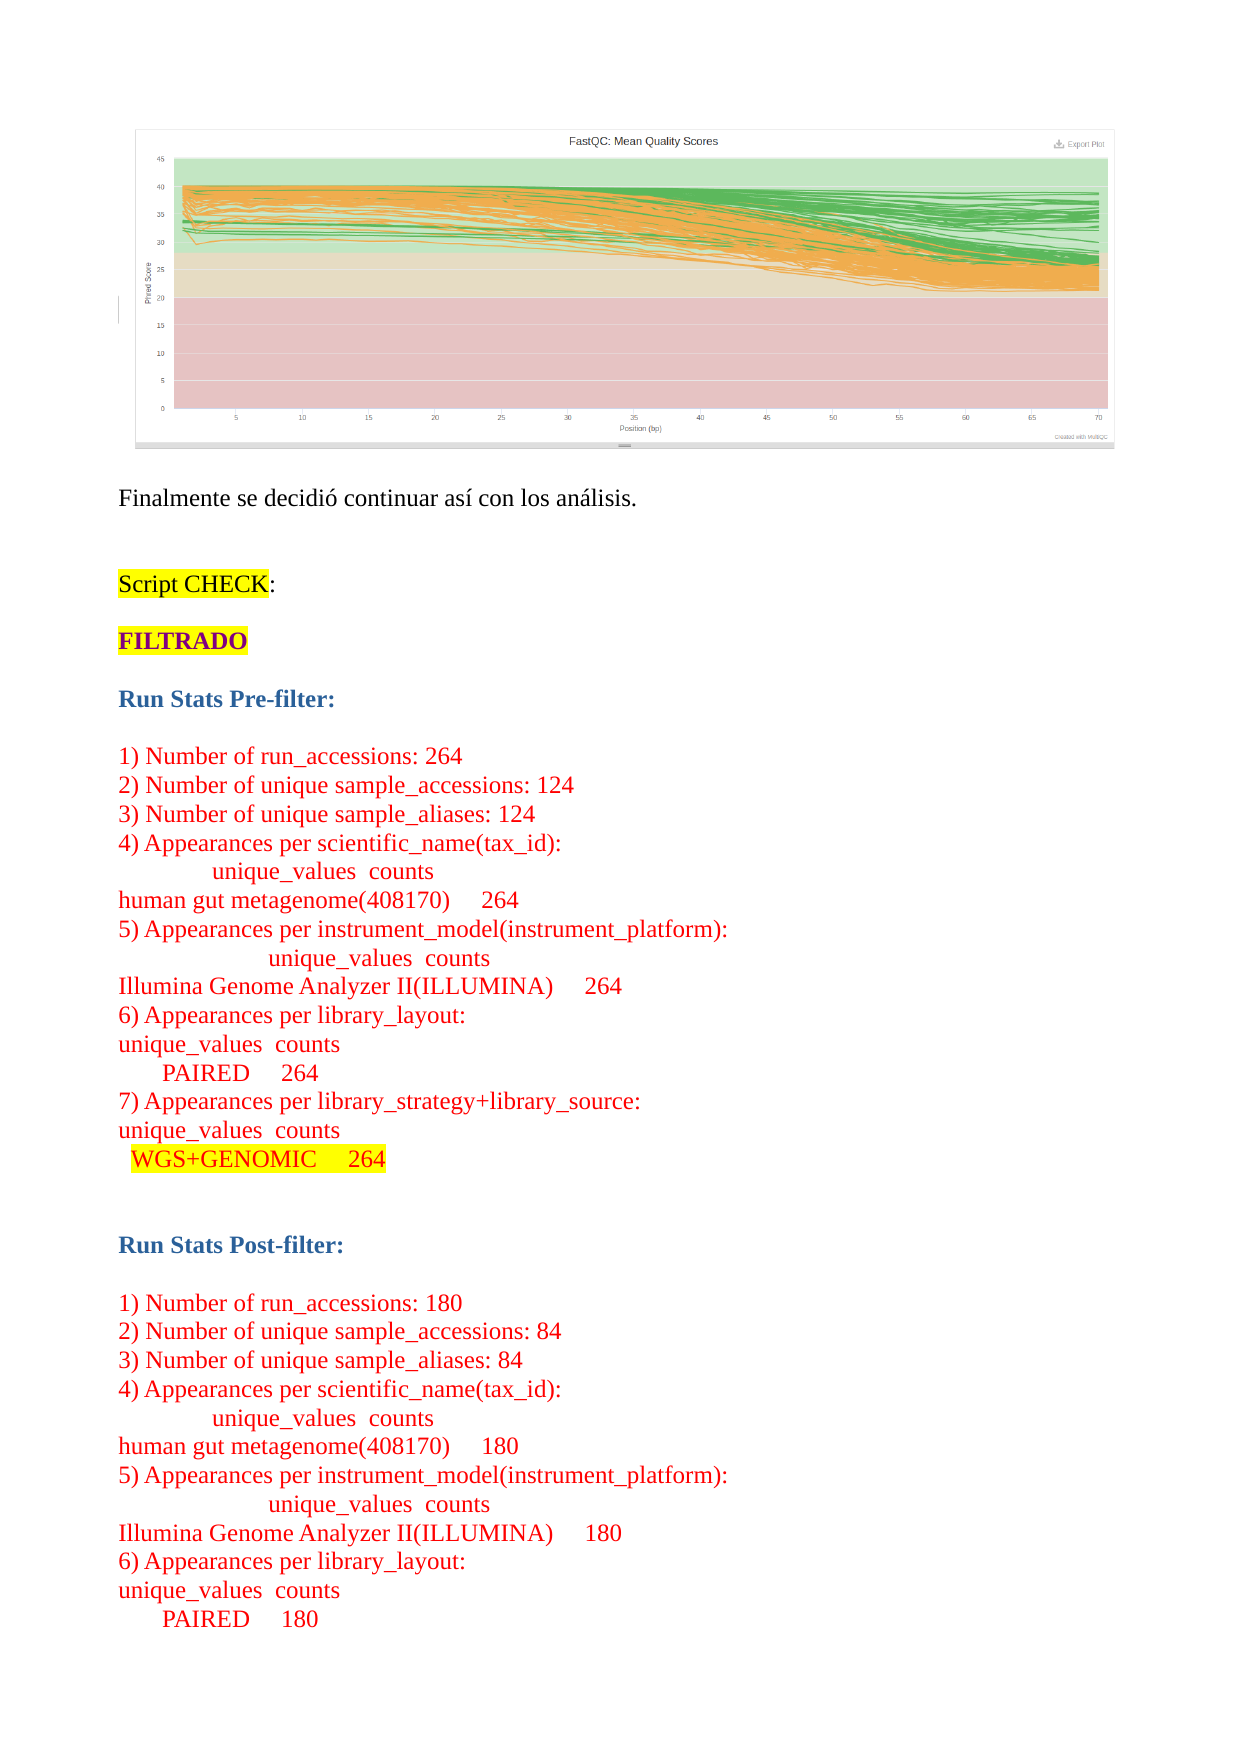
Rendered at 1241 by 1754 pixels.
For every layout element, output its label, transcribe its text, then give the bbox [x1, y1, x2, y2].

text unique_values counts [118, 856, 1122, 885]
text PAIRED 264 [118, 1058, 1122, 1086]
text 3) Number of unique sample_aliases: 124 [118, 799, 1122, 828]
text Illumina Genome Analyzer II(ILLUMINA) 264 [118, 971, 1122, 1000]
text 5) Appearances per instrument_model(instrument_platform): [118, 1460, 1122, 1489]
text FILTRADO [118, 626, 1122, 655]
text unique_values counts [118, 1575, 1122, 1604]
text unique_values counts [118, 1489, 1122, 1518]
text 6) Appearances per library_layout: [118, 1546, 1122, 1575]
text 2) Number of unique sample_accessions: 84 [118, 1316, 1122, 1345]
text unique_values counts [118, 1029, 1122, 1058]
picture [118, 118, 1123, 454]
text human gut metagenome(408170) 264 [118, 885, 1122, 914]
text 4) Appearances per scientific_name(tax_id): [118, 828, 1122, 856]
text human gut metagenome(408170) 180 [118, 1431, 1122, 1460]
text unique_values counts [118, 1403, 1122, 1431]
text 5) Appearances per instrument_model(instrument_platform): [118, 914, 1122, 943]
text PAIRED 180 [118, 1604, 1122, 1633]
text 2) Number of unique sample_accessions: 124 [118, 770, 1122, 799]
text 3) Number of unique sample_aliases: 84 [118, 1345, 1122, 1374]
text unique_values counts [118, 943, 1122, 971]
text 7) Appearances per library_strategy+library_source: [118, 1086, 1122, 1115]
text 6) Appearances per library_layout: [118, 1000, 1122, 1029]
text Script CHECK: [118, 569, 1122, 598]
text 4) Appearances per scientific_name(tax_id): [118, 1374, 1122, 1403]
text Illumina Genome Analyzer II(ILLUMINA) 180 [118, 1518, 1122, 1546]
text Run Stats Post-filter: [118, 1230, 1122, 1259]
text Finalmente se decidió continuar así con los análisis. [118, 483, 1122, 511]
text unique_values counts [118, 1115, 1122, 1144]
text Run Stats Pre-filter: [118, 684, 1122, 713]
text WGS+GENOMIC 264 [118, 1144, 1122, 1173]
text 1) Number of run_accessions: 180 [118, 1288, 1122, 1316]
text 1) Number of run_accessions: 264 [118, 741, 1122, 770]
